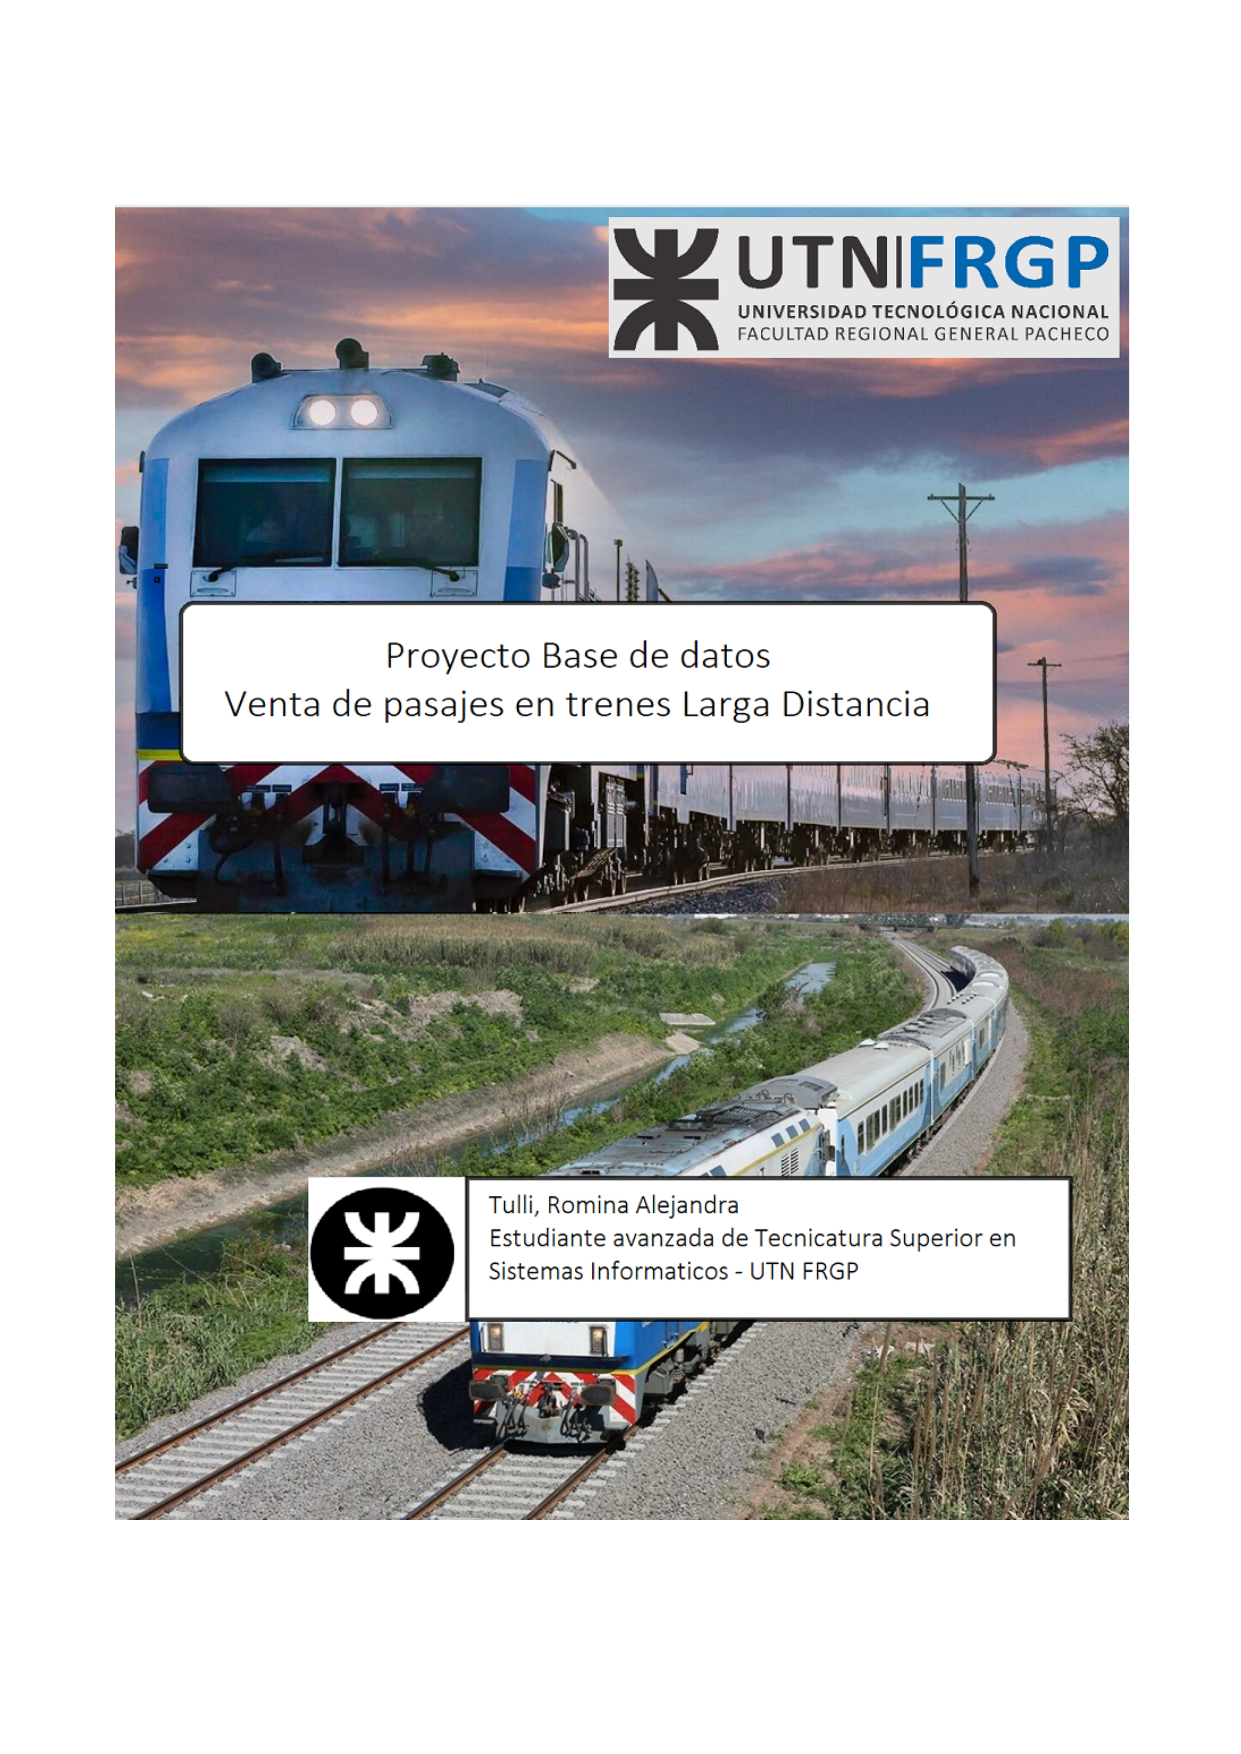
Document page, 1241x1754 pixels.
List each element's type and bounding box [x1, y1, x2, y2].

picture [115, 204, 1130, 1520]
